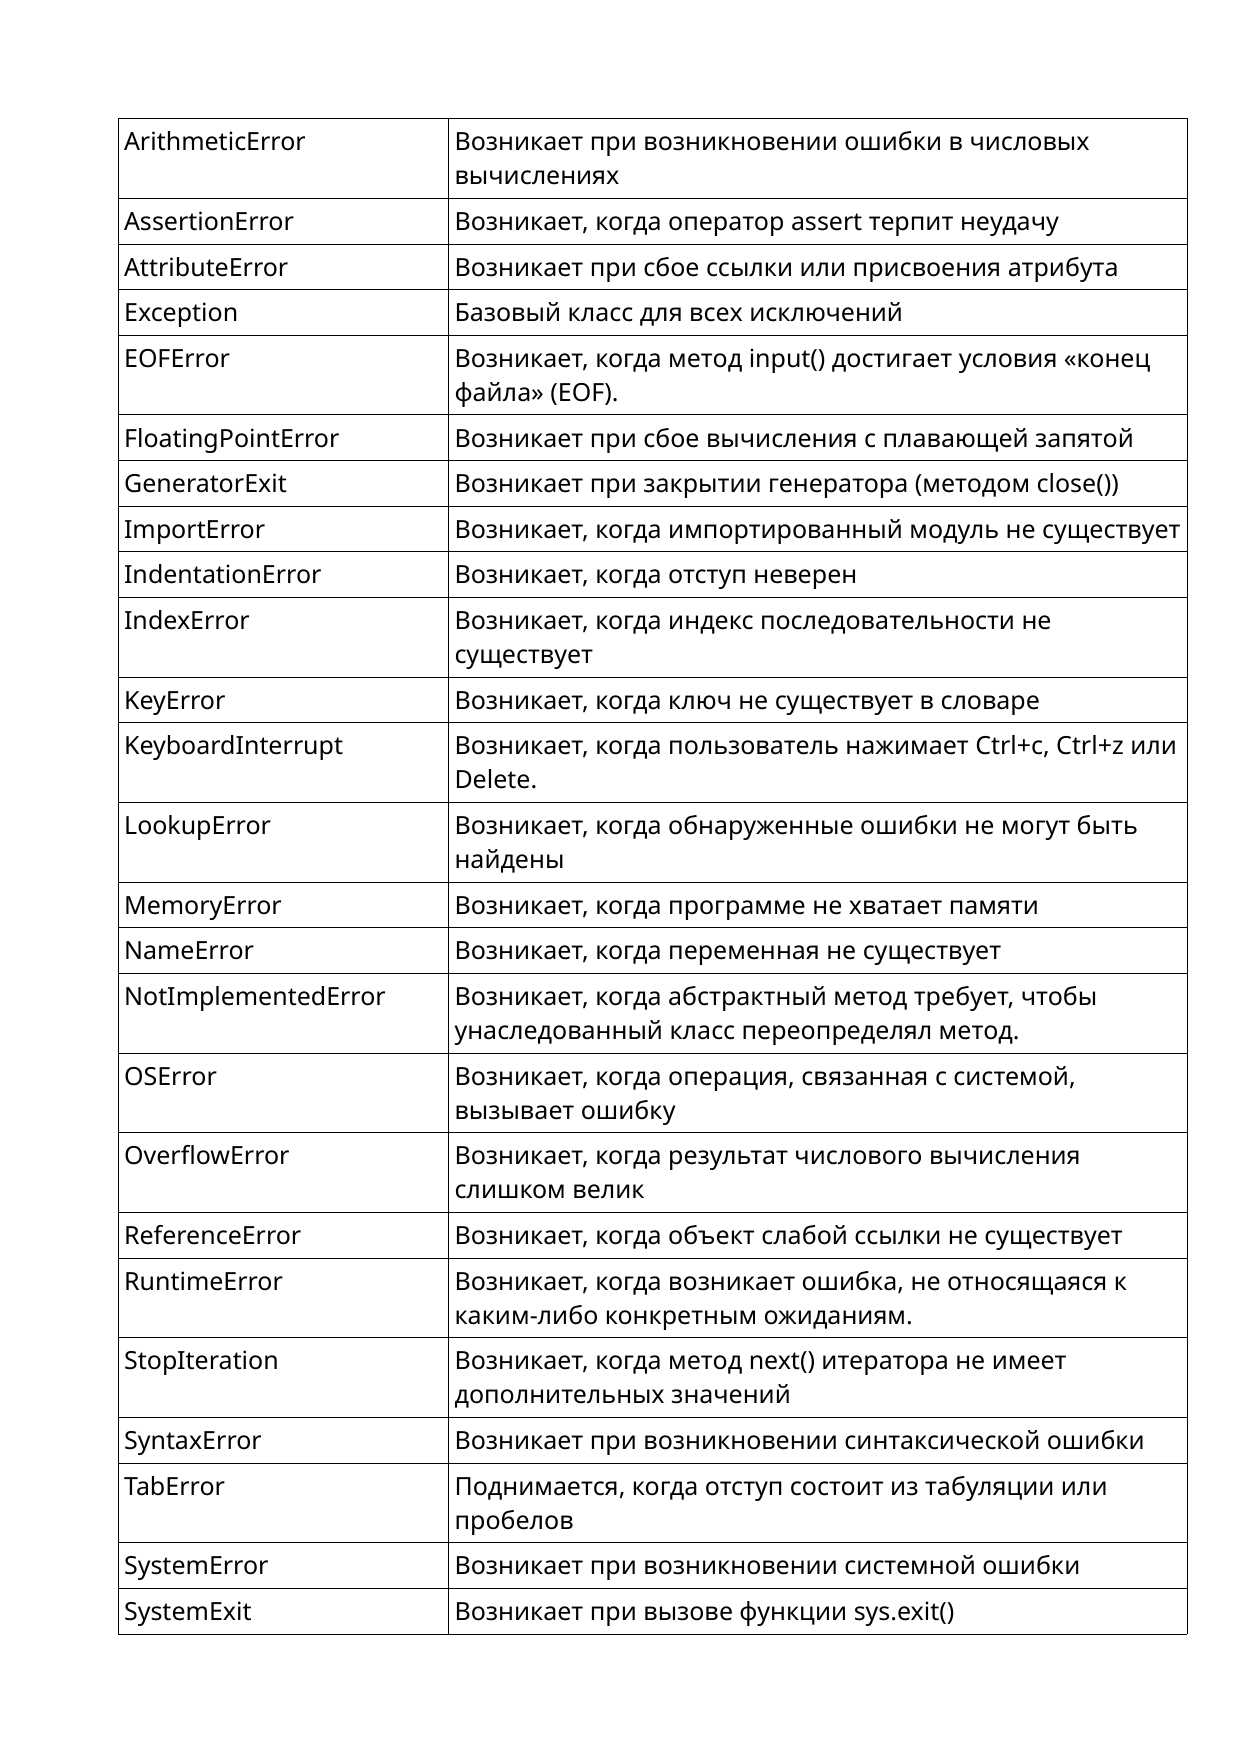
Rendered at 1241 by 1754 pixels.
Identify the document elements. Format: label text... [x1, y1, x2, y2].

table_cell Возникает, когда абстрактный метод требует, чтобы унаследованный класс переопределял метод. [449, 974, 1187, 1052]
table_cell Возникает, когда возникает ошибка, не относящаяся к каким-либо конкретным ожиданиям. [449, 1259, 1187, 1337]
table_header Возникает при возникновении ошибки в числовых вычислениях [449, 119, 1187, 198]
table_cell Возникает при вызове функции sys.exit() [449, 1589, 1187, 1633]
table_cell RuntimeError [119, 1259, 448, 1337]
table_cell ReferenceError [119, 1213, 448, 1257]
table_cell OverflowError [119, 1133, 448, 1212]
table_cell StopIteration [119, 1338, 448, 1417]
table_cell Возникает, когда пользователь нажимает Ctrl+c, Ctrl+z или Delete. [449, 723, 1187, 802]
table_cell Возникает, когда результат числового вычисления слишком велик [449, 1133, 1187, 1212]
table_cell SystemError [119, 1543, 448, 1588]
table_cell EOFError [119, 336, 448, 414]
table_cell OSError [119, 1054, 448, 1132]
table_cell LookupError [119, 803, 448, 882]
table_cell Возникает при сбое ссылки или присвоения атрибута [449, 245, 1187, 289]
table_cell Базовый класс для всех исключений [449, 290, 1187, 335]
table_cell IndentationError [119, 552, 448, 597]
table_cell Возникает, когда объект слабой ссылки не существует [449, 1213, 1187, 1257]
table_cell Возникает, когда обнаруженные ошибки не могут быть найдены [449, 803, 1187, 882]
table_cell Возникает, когда индекс последовательности не существует [449, 598, 1187, 677]
table_cell KeyError [119, 678, 448, 722]
table_cell NotImplementedError [119, 974, 448, 1052]
table_cell Exception [119, 290, 448, 335]
table_cell Возникает, когда метод next() итератора не имеет дополнительных значений [449, 1338, 1187, 1417]
table_cell Возникает, когда метод input() достигает условия «конец файла» (EOF). [449, 336, 1187, 414]
table_header ArithmeticError [119, 119, 448, 198]
table_cell SyntaxError [119, 1418, 448, 1462]
table_cell MemoryError [119, 883, 448, 927]
table_cell Возникает при сбое вычисления с плавающей запятой [449, 415, 1187, 460]
table_cell IndexError [119, 598, 448, 677]
table_cell FloatingPointError [119, 415, 448, 460]
table_cell Возникает, когда отступ неверен [449, 552, 1187, 597]
table_cell Возникает при возникновении синтаксической ошибки [449, 1418, 1187, 1462]
table_cell SystemExit [119, 1589, 448, 1633]
table_cell Возникает, когда импортированный модуль не существует [449, 507, 1187, 551]
table_cell Возникает, когда ключ не существует в словаре [449, 678, 1187, 722]
table_cell Возникает, когда оператор assert терпит неудачу [449, 199, 1187, 243]
table_cell NameError [119, 928, 448, 973]
table_cell GeneratorExit [119, 461, 448, 506]
table_cell Возникает, когда программе не хватает памяти [449, 883, 1187, 927]
table_cell Возникает, когда переменная не существует [449, 928, 1187, 973]
table_cell TabError [119, 1464, 448, 1542]
table_cell Поднимается, когда отступ состоит из табуляции или пробелов [449, 1464, 1187, 1542]
table_cell Возникает, когда операция, связанная с системой, вызывает ошибку [449, 1054, 1187, 1132]
table_cell ImportError [119, 507, 448, 551]
table_cell KeyboardInterrupt [119, 723, 448, 802]
table_cell AttributeError [119, 245, 448, 289]
table_cell Возникает при возникновении системной ошибки [449, 1543, 1187, 1588]
table_cell Возникает при закрытии генератора (методом close()) [449, 461, 1187, 506]
table_cell AssertionError [119, 199, 448, 243]
